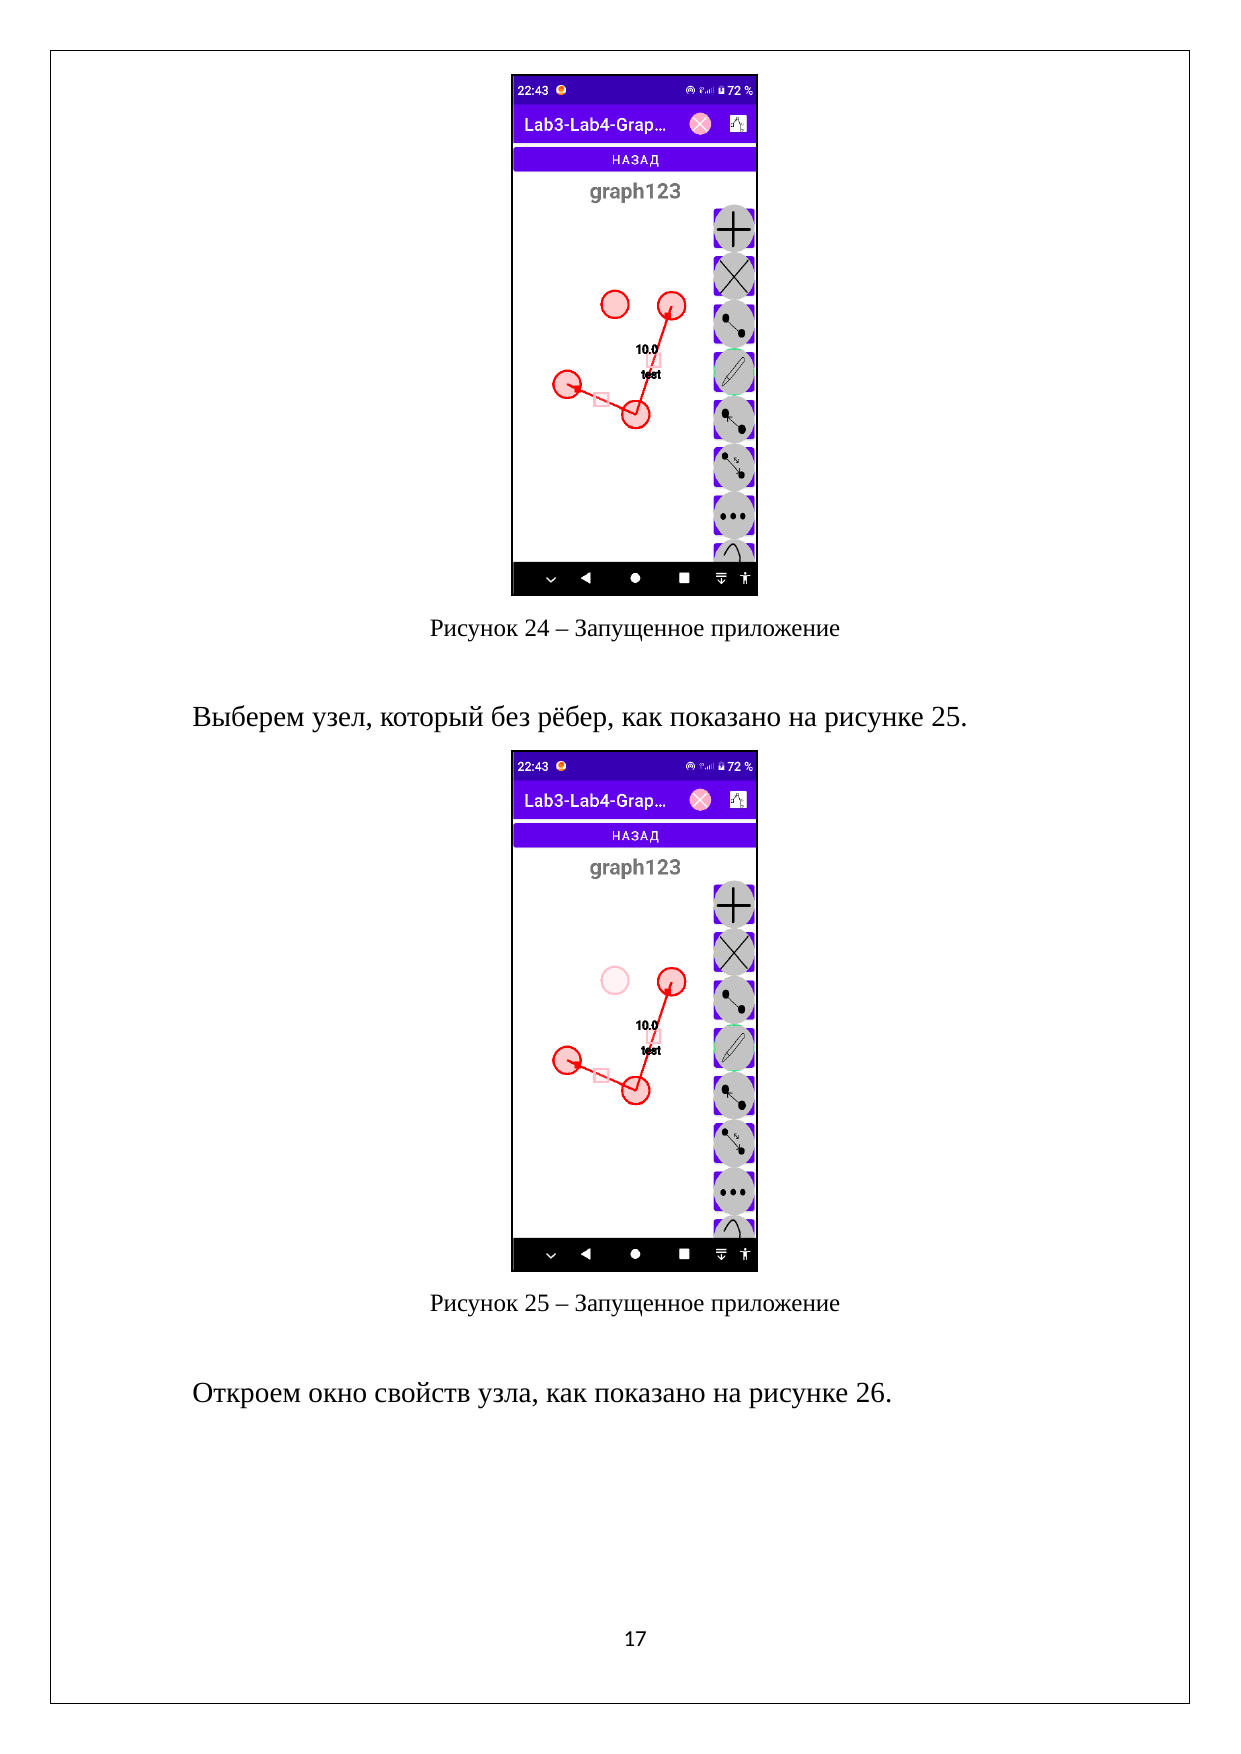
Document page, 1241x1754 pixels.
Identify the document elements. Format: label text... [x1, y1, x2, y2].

text Выберем узел, который без рёбер, как показано на рисунке 25. [118, 699, 1152, 733]
text Рисунок 25 – Запущенное приложение [118, 1288, 1152, 1317]
text Рисунок 24 – Запущенное приложение [118, 613, 1152, 642]
text Откроем окно свойств узла, как показано на рисунке 26. [118, 1375, 1152, 1408]
